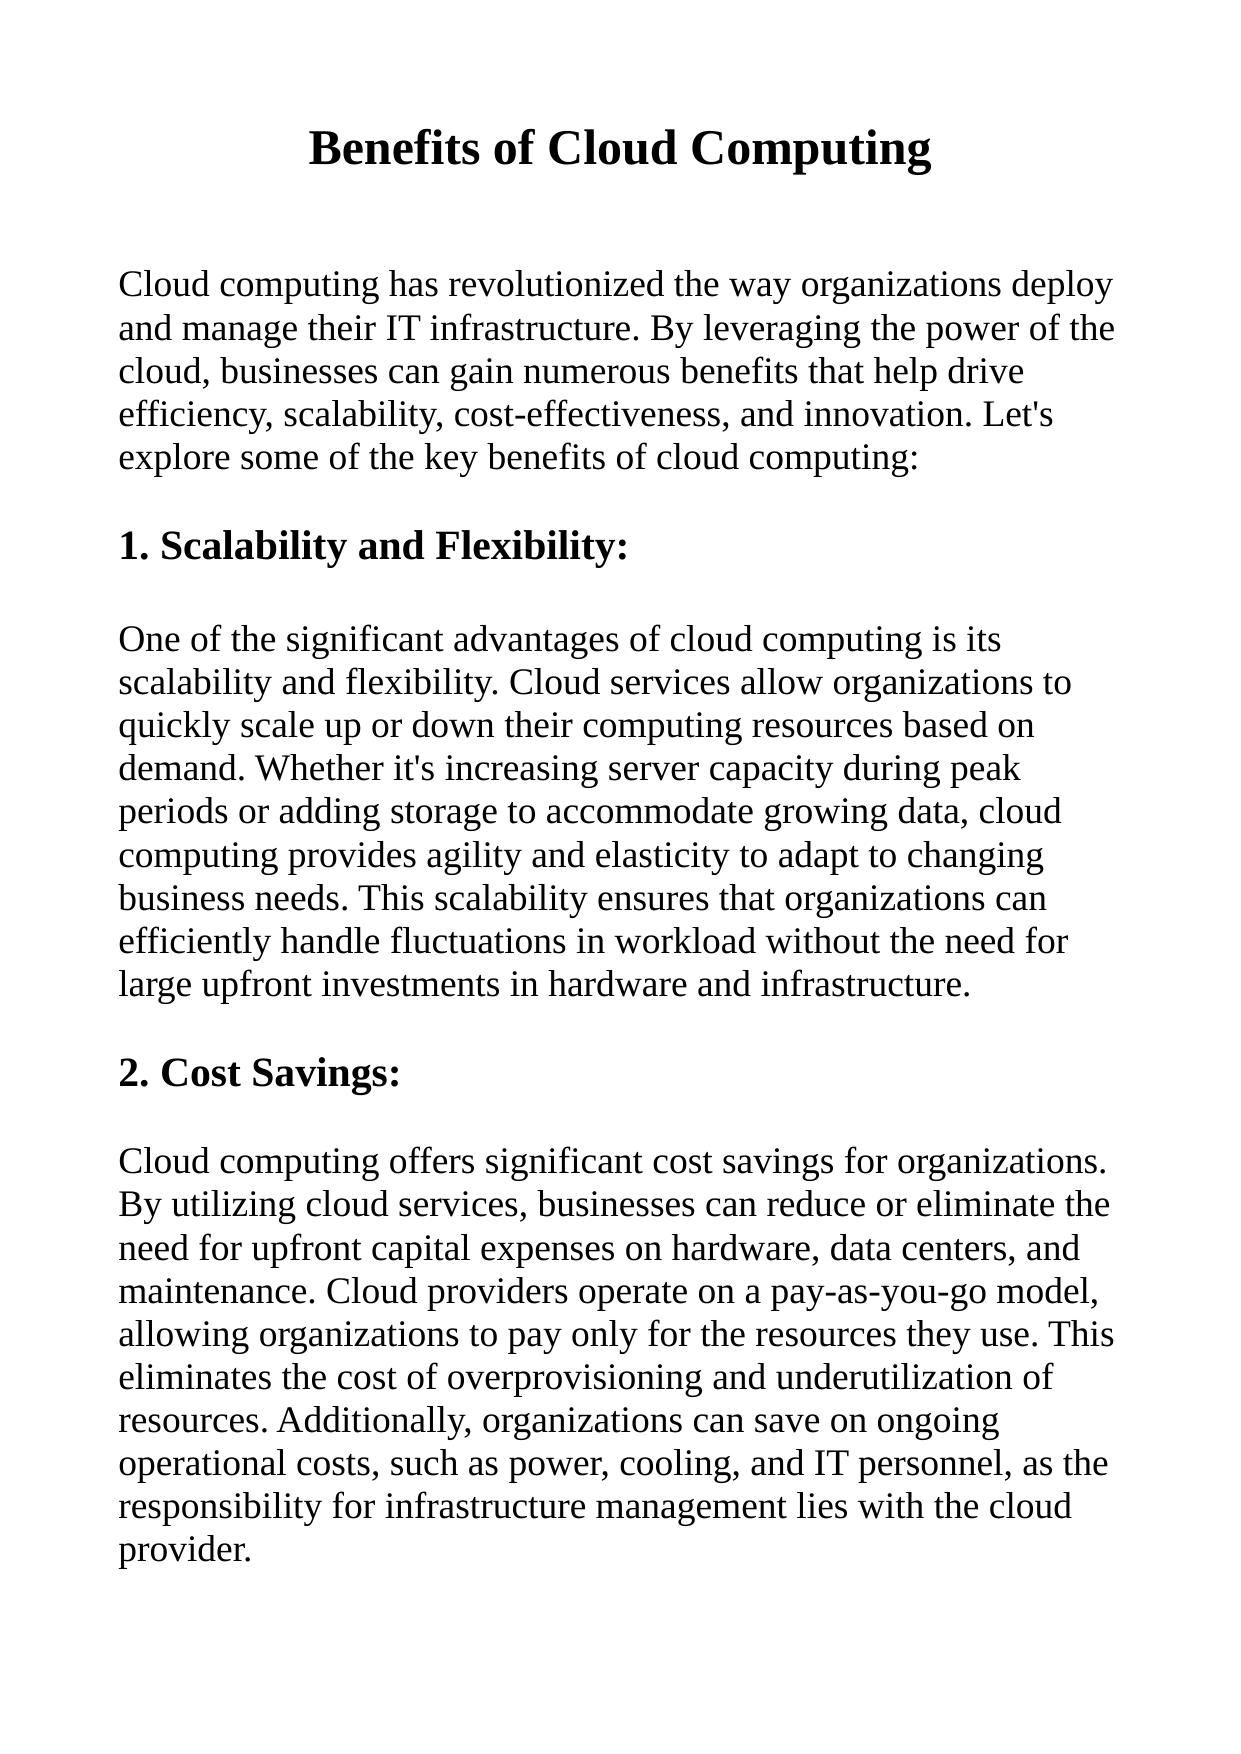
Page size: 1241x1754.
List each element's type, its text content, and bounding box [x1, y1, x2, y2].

text 1. Scalability and Flexibility: [118, 521, 1122, 568]
text 2. Cost Savings: [118, 1048, 1122, 1096]
text Cloud computing offers significant cost savings for organizations. By utilizing cloud services, businesses can reduce or eliminate the need for upfront capital expenses on hardware, data centers, and maintenance. Cloud providers operate on a pay-as-you-go model, allowing organizations to pay only for the resources they use. This eliminates the cost of overprovisioning and underutilization of resources. Additionally, organizations can save on ongoing operational costs, such as power, cooling, and IT personnel, as the responsibility for infrastructure management lies with the cloud provider. [118, 1139, 1122, 1570]
text Cloud computing has revolutionized the way organizations deploy and manage their IT infrastructure. By leveraging the power of the cloud, businesses can gain numerous benefits that help drive efficiency, scalability, cost-effectiveness, and innovation. Let's explore some of the key benefits of cloud computing: [118, 262, 1122, 477]
text One of the significant advantages of cloud computing is its scalability and flexibility. Cloud services allow organizations to quickly scale up or down their computing resources based on demand. Whether it's increasing server capacity during peak periods or adding storage to accommodate growing data, cloud computing provides agility and elasticity to adapt to changing business needs. This scalability ensures that organizations can efficiently handle fluctuations in workload without the need for large upfront investments in hardware and infrastructure. [118, 616, 1122, 1004]
text Benefits of Cloud Computing [118, 118, 1122, 176]
